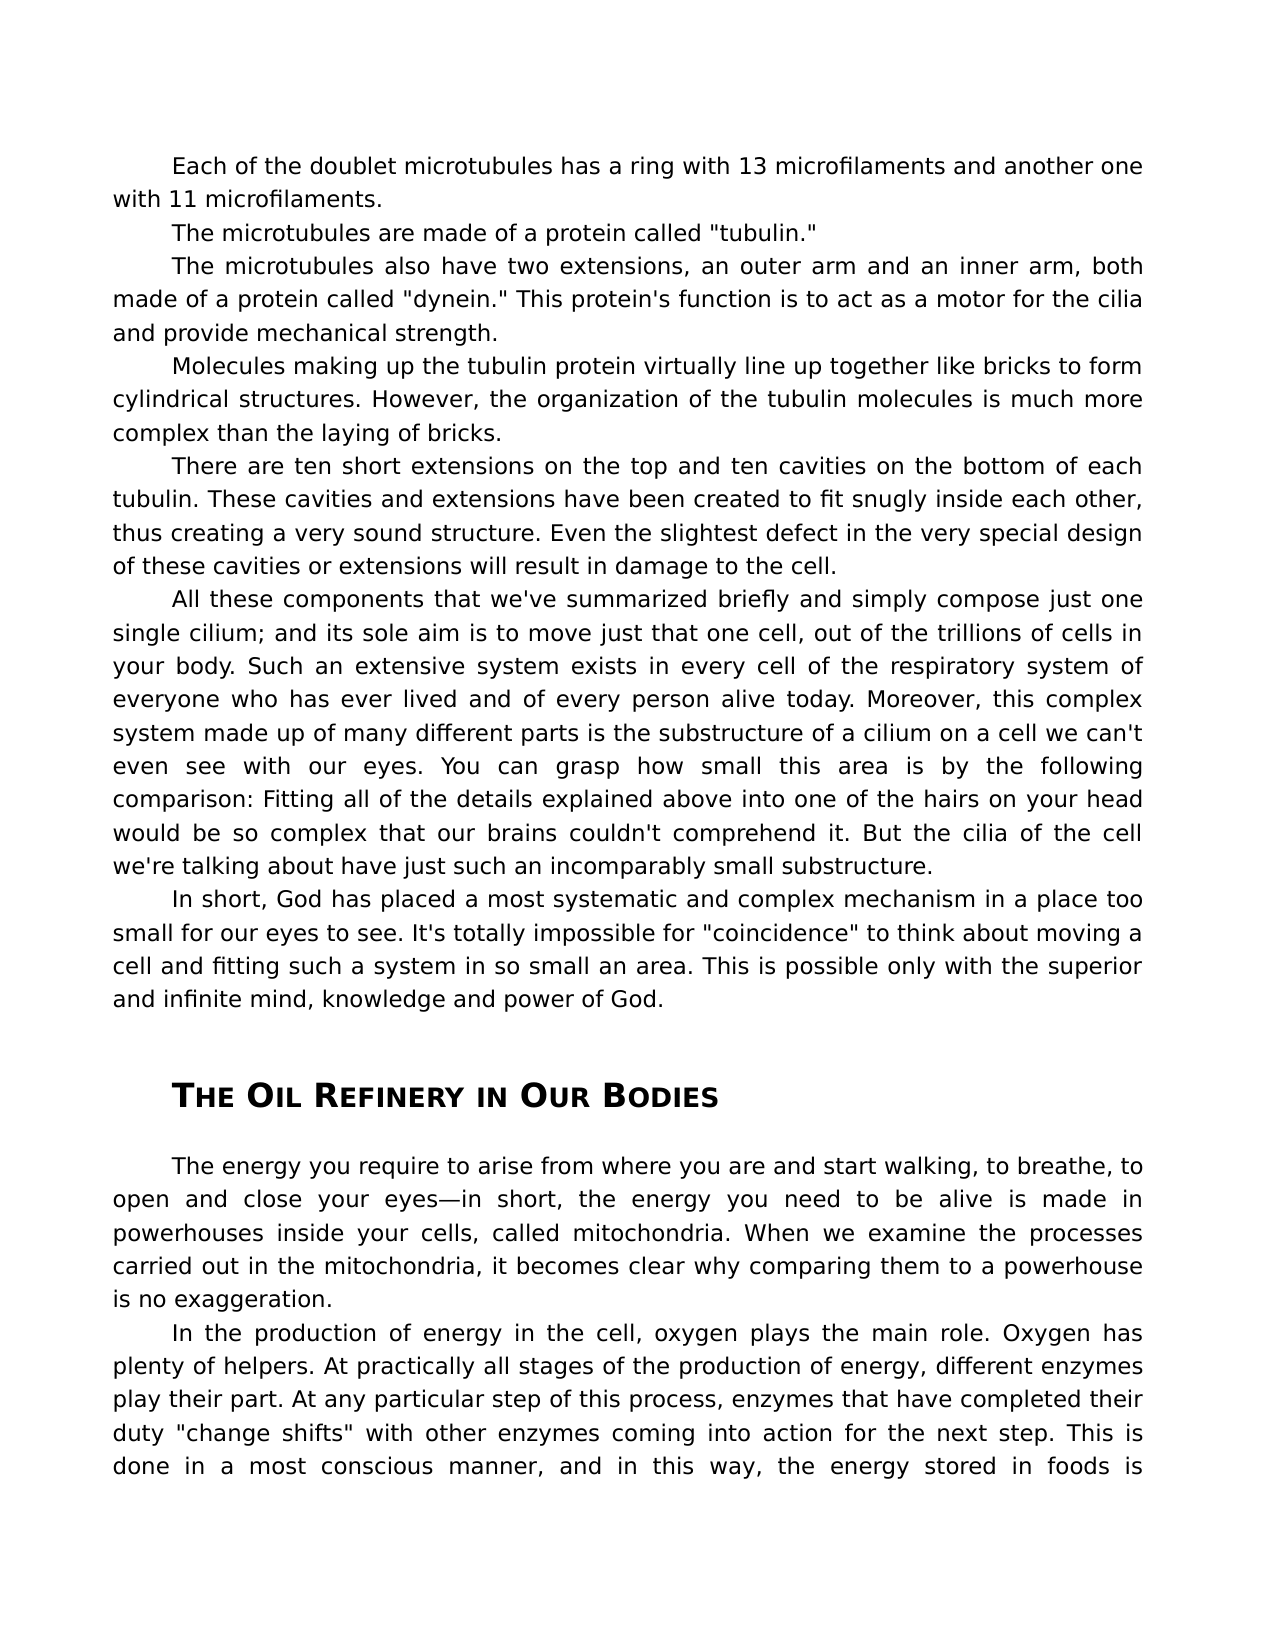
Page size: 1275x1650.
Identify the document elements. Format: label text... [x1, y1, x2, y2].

text In short, God has placed a most systematic and complex mechanism in a place too small for our eyes to see. It's totally impossible for "coincidence" to think about moving a cell and fitting such a system in so small an area. This is possible only with the superior and infinite mind, knowledge and power of God. [112, 881, 1145, 1014]
text Each of the doublet microtubules has a ring with 13 microfilaments and another one with 11 microfilaments. [112, 148, 1145, 214]
text The microtubules are made of a protein called "tubulin." [112, 214, 1145, 248]
text There are ten short extensions on the top and ten cavities on the bottom of each tubulin. These cavities and extensions have been created to fit snugly inside each other, thus creating a very sound structure. Even the slightest defect in the very special design of these cavities or extensions will result in damage to the cell. [112, 448, 1145, 581]
text The energy you require to arise from where you are and start walking, to breathe, to open and close your eyes—in short, the energy you need to be alive is made in powerhouses inside your cells, called mitochondria. When we examine the processes carried out in the mitochondria, it becomes clear why comparing them to a powerhouse is no exaggeration. [112, 1148, 1145, 1314]
text The Oıl Refinery in Our Bodies [112, 1081, 1145, 1114]
text In the production of energy in the cell, oxygen plays the main role. Oxygen has plenty of helpers. At practically all stages of the production of energy, different enzymes play their part. At any particular step of this process, enzymes that have completed their duty "change shifts" with other enzymes coming into action for the next step. This is done in a most conscious manner, and in this way, the energy stored in foods is [112, 1314, 1145, 1481]
text Molecules making up the tubulin protein virtually line up together like bricks to form cylindrical structures. However, the organization of the tubulin molecules is much more complex than the laying of bricks. [112, 348, 1145, 448]
text The microtubules also have two extensions, an outer arm and an inner arm, both made of a protein called "dynein." This protein's function is to act as a motor for the cilia and provide mechanical strength. [112, 248, 1145, 348]
text All these components that we've summarized briefly and simply compose just one single cilium; and its sole aim is to move just that one cell, out of the trillions of cells in your body. Such an extensive system exists in every cell of the respiratory system of everyone who has ever lived and of every person alive today. Moreover, this complex system made up of many different parts is the substructure of a cilium on a cell we can't even see with our eyes. You can grasp how small this area is by the following comparison: Fitting all of the details explained above into one of the hairs on your head would be so complex that our brains couldn't comprehend it. But the cilia of the cell we're talking about have just such an incomparably small substructure. [112, 581, 1145, 881]
